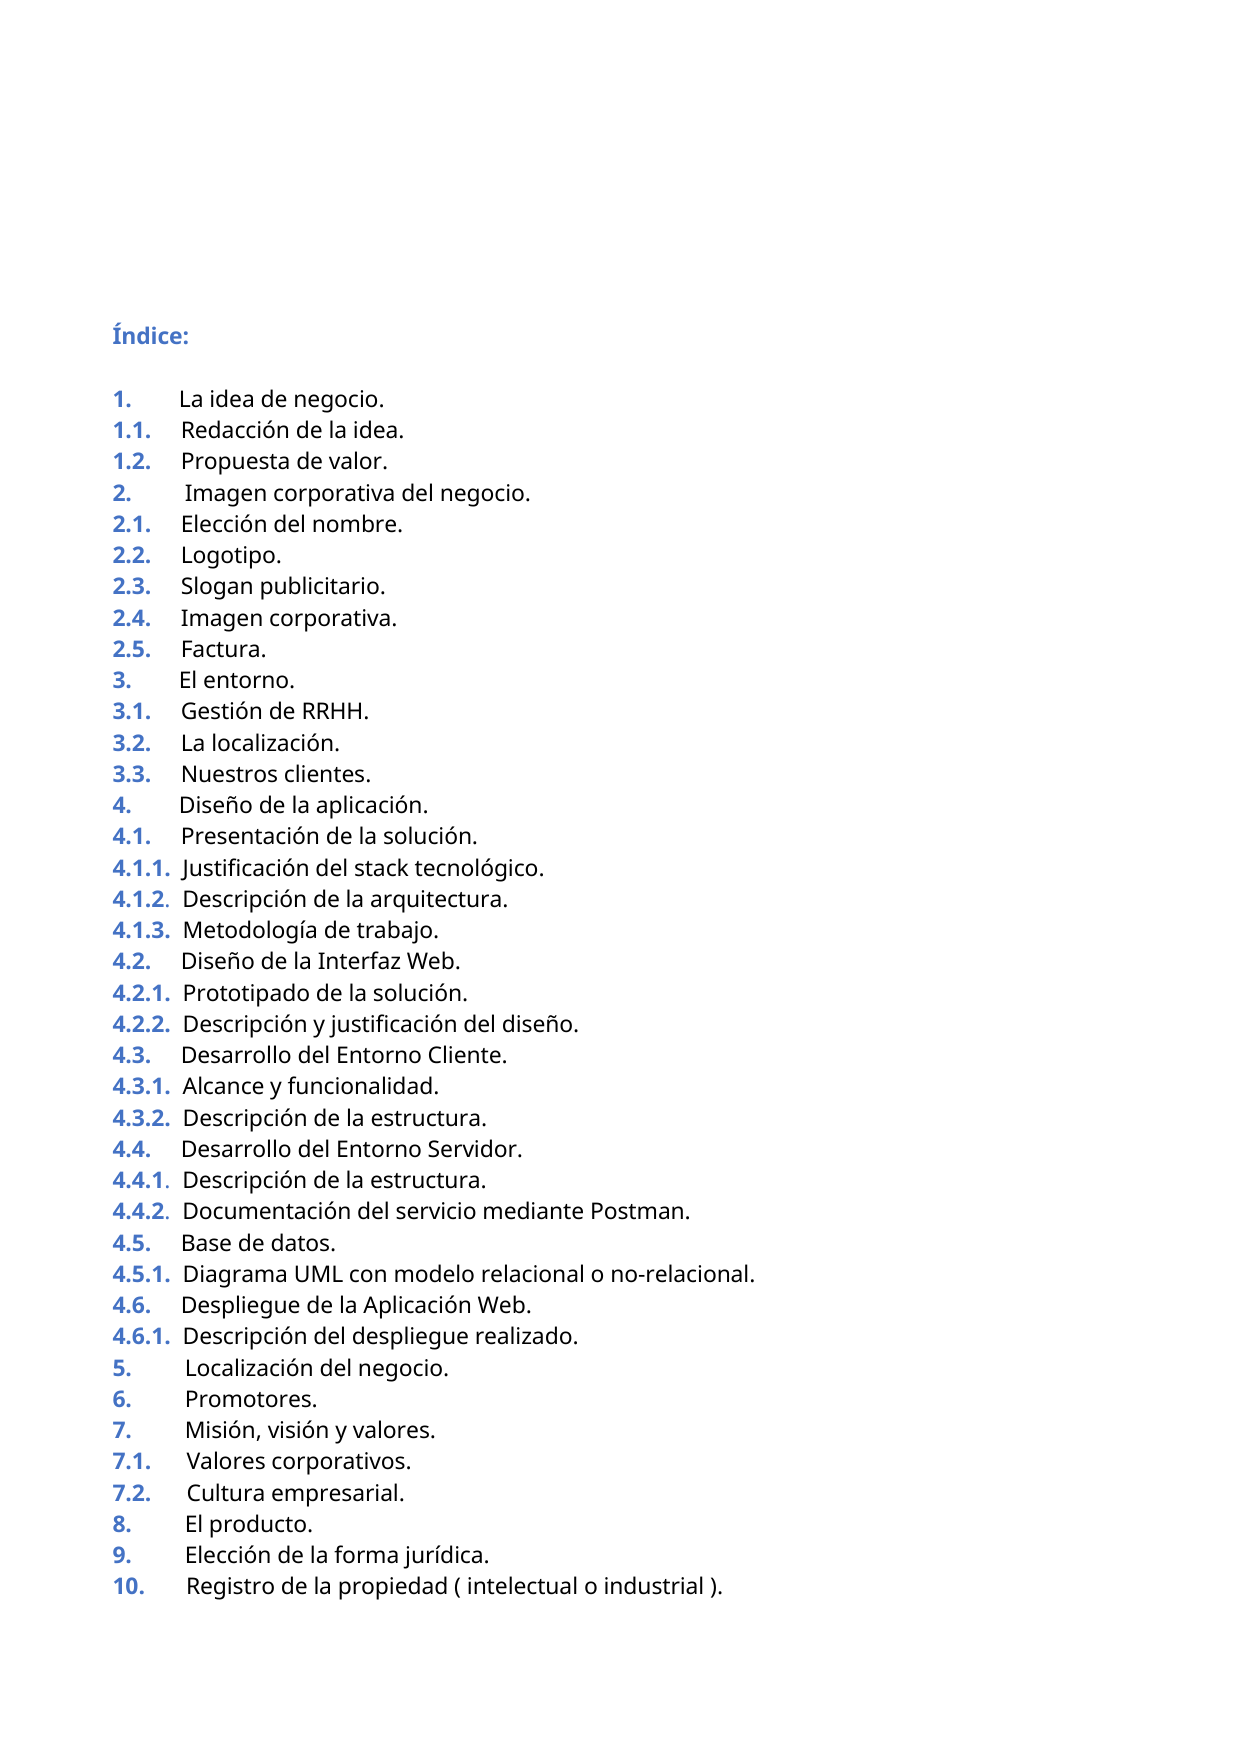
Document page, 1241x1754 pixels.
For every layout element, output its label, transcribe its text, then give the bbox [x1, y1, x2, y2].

text 2.2. Logotipo. [112, 539, 1181, 570]
text 10. Registro de la propiedad ( intelectual o industrial ). [112, 1570, 1181, 1602]
text 4.2. Diseño de la Interfaz Web. [112, 945, 1181, 977]
text 1.2. Propuesta de valor. [112, 445, 1181, 477]
text 4.4.1. Descripción de la estructura. [112, 1164, 1181, 1195]
text 3. El entorno. [112, 664, 1181, 695]
text 4.4.2. Documentación del servicio mediante Postman. [112, 1195, 1181, 1227]
text 4.3. Desarrollo del Entorno Cliente. [112, 1039, 1181, 1070]
text 9. Elección de la forma jurídica. [112, 1539, 1181, 1570]
text 3.3. Nuestros clientes. [112, 758, 1181, 789]
text 1.1. Redacción de la idea. [112, 414, 1181, 445]
text 2. Imagen corporativa del negocio. [112, 477, 1181, 508]
text 4.4. Desarrollo del Entorno Servidor. [112, 1133, 1181, 1164]
text 7.1. Valores corporativos. [112, 1445, 1181, 1477]
text 4.1.2. Descripción de la arquitectura. [112, 883, 1181, 914]
text 5. Localización del negocio. [112, 1352, 1181, 1383]
text 4.2.1. Prototipado de la solución. [112, 977, 1181, 1008]
text 6. Promotores. [112, 1383, 1181, 1414]
text 4.6. Despliegue de la Aplicación Web. [112, 1289, 1181, 1320]
text 8. El producto. [112, 1508, 1181, 1539]
text 4.1.1. Justificación del stack tecnológico. [112, 852, 1181, 883]
text 4.3.1. Alcance y funcionalidad. [112, 1070, 1181, 1102]
text 3.2. La localización. [112, 727, 1181, 758]
text 4.2.2. Descripción y justificación del diseño. [112, 1008, 1181, 1039]
text 3.1. Gestión de RRHH. [112, 695, 1181, 727]
text 2.4. Imagen corporativa. [112, 602, 1181, 633]
text 4.6.1. Descripción del despliegue realizado. [112, 1320, 1181, 1352]
text 7. Misión, visión y valores. [112, 1414, 1181, 1445]
text 4.1. Presentación de la solución. [112, 820, 1181, 852]
text 4.5. Base de datos. [112, 1227, 1181, 1258]
text 2.5. Factura. [112, 633, 1181, 664]
text 4.1.3. Metodología de trabajo. [112, 914, 1181, 945]
text 4.5.1. Diagrama UML con modelo relacional o no-relacional. [112, 1258, 1181, 1289]
text 4. Diseño de la aplicación. [112, 789, 1181, 820]
text 7.2. Cultura empresarial. [112, 1477, 1181, 1508]
text 2.3. Slogan publicitario. [112, 570, 1181, 602]
text 2.1. Elección del nombre. [112, 508, 1181, 539]
text 4.3.2. Descripción de la estructura. [112, 1102, 1181, 1133]
text 1. La idea de negocio. [112, 383, 1181, 414]
text Índice: [112, 320, 1181, 352]
